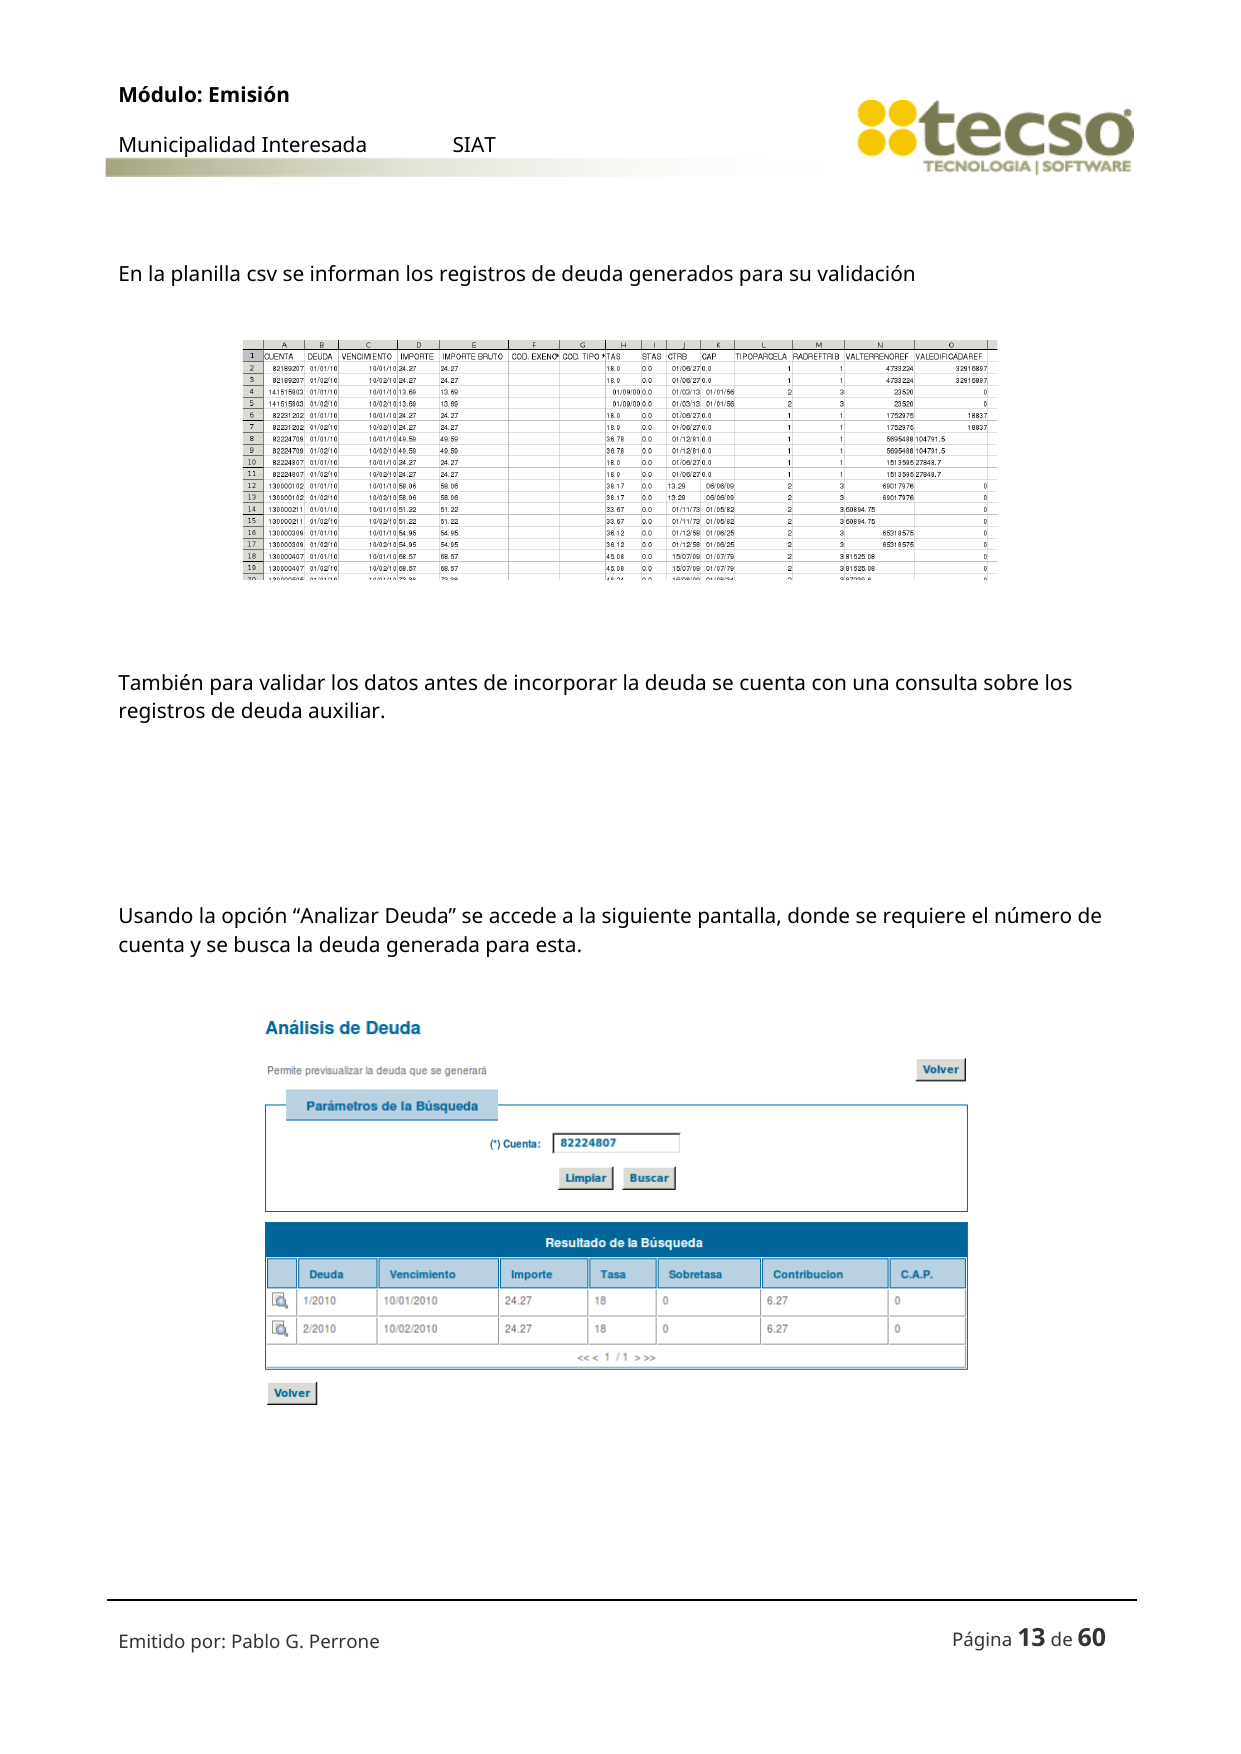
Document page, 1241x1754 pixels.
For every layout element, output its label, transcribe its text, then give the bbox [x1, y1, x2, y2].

text En la planilla csv se informan los registros de deuda generados para su validación [118, 259, 1122, 287]
picture [105, 100, 1134, 177]
text También para validar los datos antes de incorporar la deuda se cuenta con una consulta sobre los registros de deuda auxiliar. [118, 668, 1122, 725]
picture [255, 1011, 985, 1415]
picture [242, 340, 998, 580]
text Usando la opción “Analizar Deuda” se accede a la siguiente pantalla, donde se requiere el número de cuenta y se busca la deuda generada para esta. [118, 901, 1122, 958]
